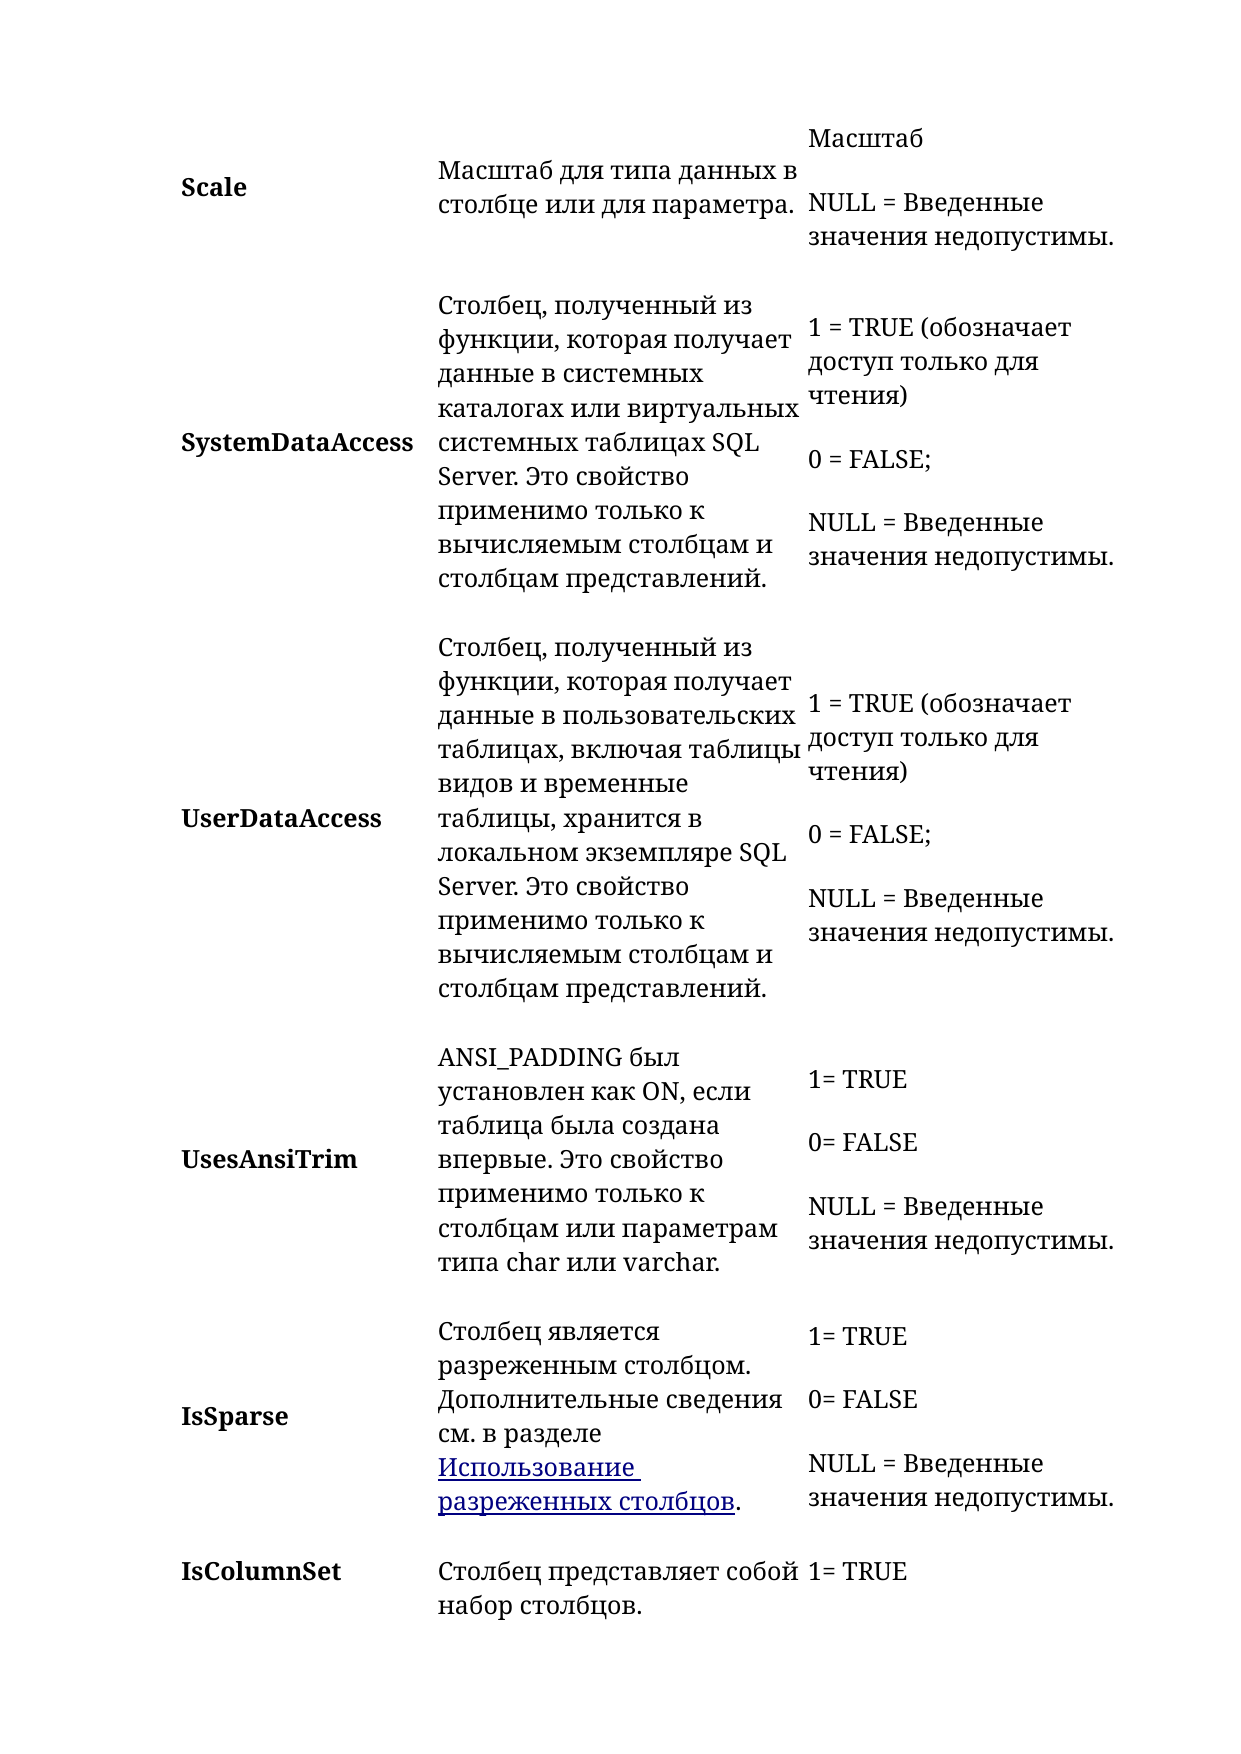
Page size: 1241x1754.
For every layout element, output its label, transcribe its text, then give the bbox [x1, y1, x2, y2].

table_cell SystemDataAccess [178, 285, 435, 627]
table_cell 1= TRUE 0= FALSE NULL = Введенные значения недопустимы. [805, 1037, 1122, 1311]
table_cell 1= TRUE [805, 1550, 1122, 1624]
table_cell Масштаб для типа данных в столбце или для параметра. [435, 118, 805, 285]
table_cell IsColumnSet [178, 1550, 435, 1624]
table_cell 1= TRUE 0= FALSE NULL = Введенные значения недопустимы. [805, 1311, 1122, 1550]
table_cell 1 = TRUE (обозначает доступ только для чтения) 0 = FALSE; NULL = Введенные значения недопустимы. [805, 285, 1122, 627]
table_cell Масштаб NULL = Введенные значения недопустимы. [805, 118, 1122, 285]
table_cell UsesAnsiTrim [178, 1037, 435, 1311]
table_cell UserDataAccess [178, 627, 435, 1037]
table_cell Scale [178, 118, 435, 285]
table_cell Столбец, полученный из функции, которая получает данные в пользовательских таблицах, включая таблицы видов и временные таблицы, хранится в локальном экземпляре SQL Server. Это свойство применимо только к вычисляемым столбцам и столбцам представлений. [435, 627, 805, 1037]
table_cell 1 = TRUE (обозначает доступ только для чтения) 0 = FALSE; NULL = Введенные значения недопустимы. [805, 627, 1122, 1037]
table_cell ANSI_PADDING был установлен как ON, если таблица была создана впервые. Это свойство применимо только к столбцам или параметрам типа char или varchar. [435, 1037, 805, 1311]
table_cell Столбец является разреженным столбцом. Дополнительные сведения см. в разделе Использование разреженных столбцов. [435, 1311, 805, 1550]
table_cell Столбец, полученный из функции, которая получает данные в системных каталогах или виртуальных системных таблицах SQL Server. Это свойство применимо только к вычисляемым столбцам и столбцам представлений. [435, 285, 805, 627]
table_cell Столбец представляет собой набор столбцов. [435, 1550, 805, 1624]
table_cell IsSparse [178, 1311, 435, 1550]
